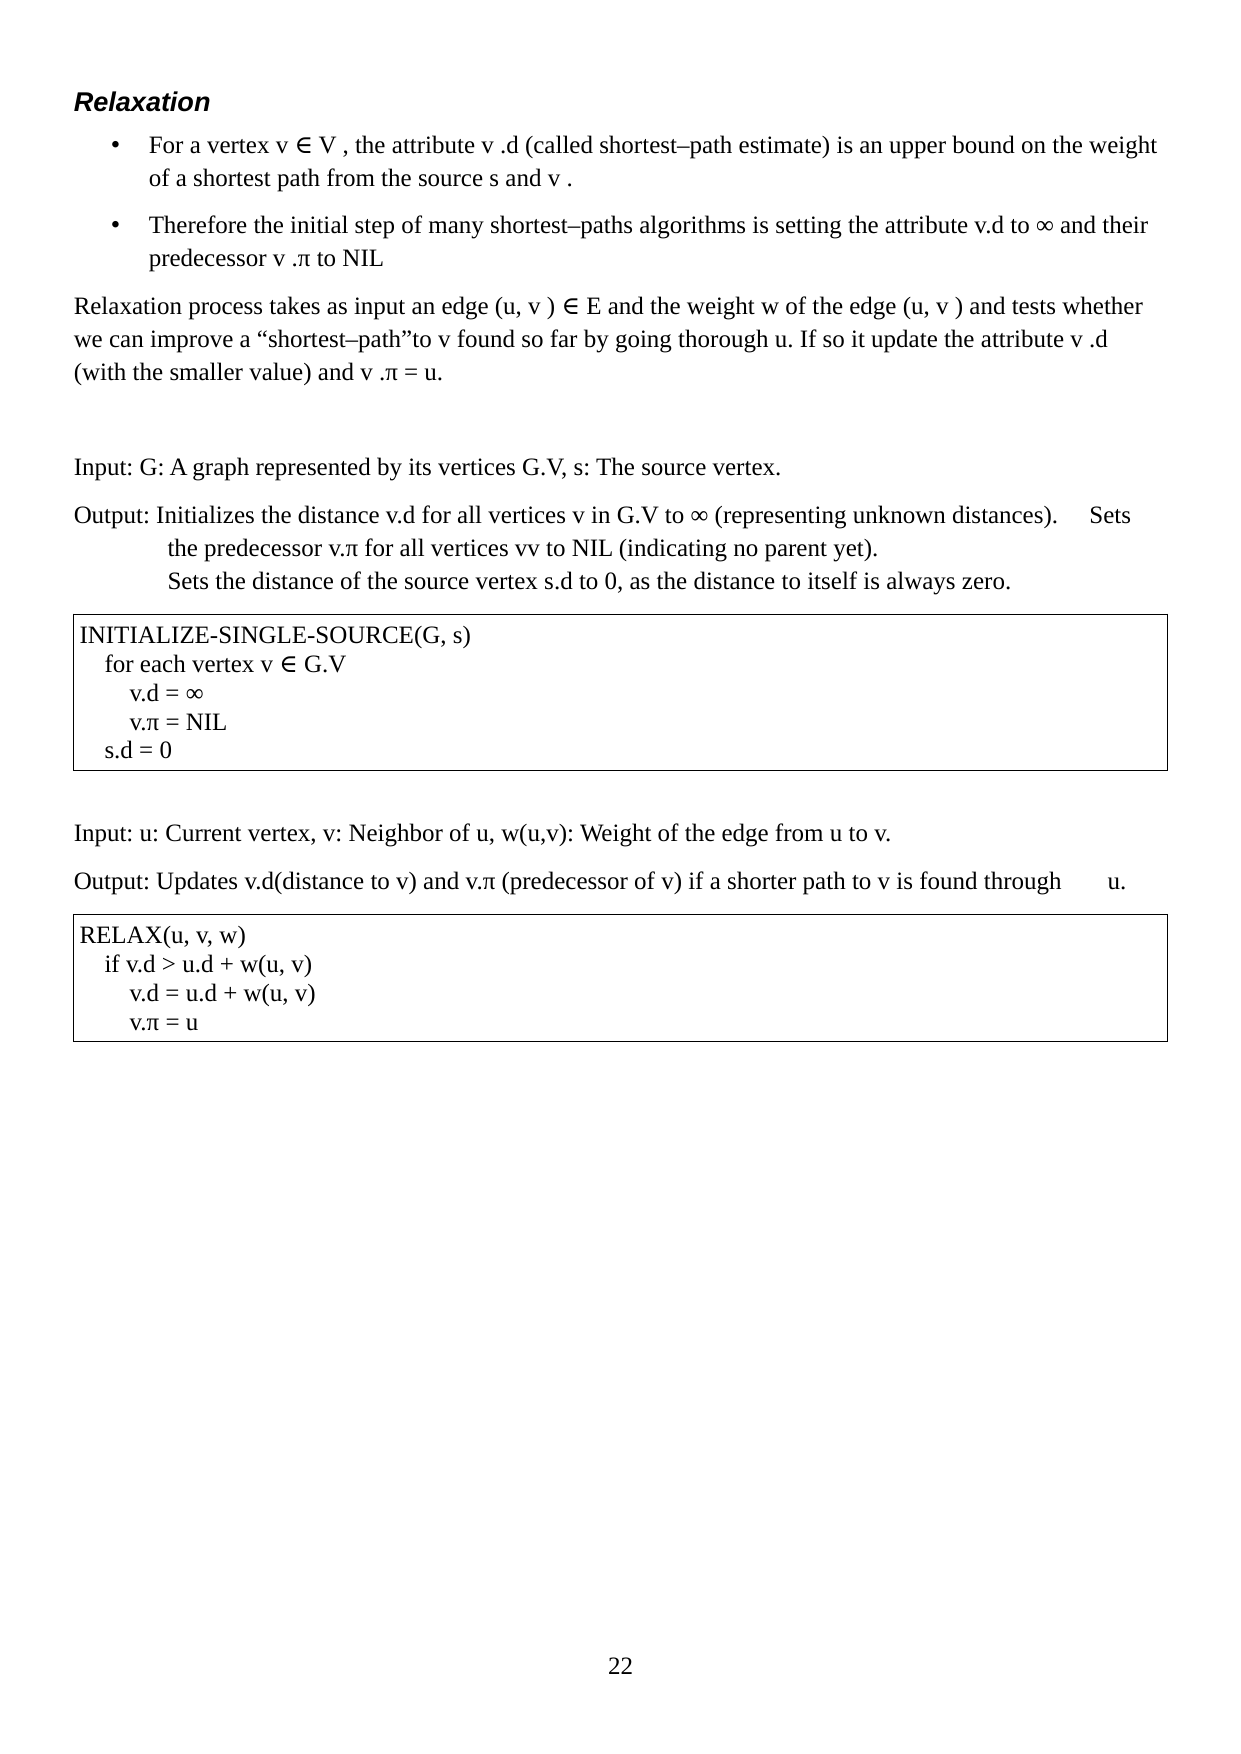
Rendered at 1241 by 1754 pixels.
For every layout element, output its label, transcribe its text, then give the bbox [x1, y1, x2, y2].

list For a vertex v ∈ V , the attribute v .d (called shortest–path estimate) is an upper bound on the weight of a shortest path from the source s and v . [111, 130, 1167, 192]
list Therefore the initial step of many shortest–paths algorithms is setting the attribute v.d to ∞ and their predecessor v .π to NIL [111, 210, 1167, 272]
text Relaxation process takes as input an edge (u, v ) ∈ E and the weight w of the edge (u, v ) and tests whether we can improve a “shortest–path”to v found so far by going thorough u. If so it update the attribute v .d (with the smaller value) and v .π = u. [73, 291, 1167, 386]
table_header RELAX(u, v, w) if v.d > u.d + w(u, v) v.d = u.d + w(u, v) v.π = u [74, 915, 1167, 1041]
text Input: G: A graph represented by its vertices G.V, s: The source vertex. [73, 452, 1167, 481]
text Output: Initializes the distance v.d for all vertices v in G.V to ∞ (representing unknown distances). Sets the predecessor v.π for all vertices vv to NIL (indicating no parent yet). Sets the distance of the source vertex s.d to 0, as the distance to itself is always zero. [73, 500, 1167, 595]
text Output: Updates v.d(distance to v) and v.π (predecessor of v) if a shorter path to v is found through u. [73, 866, 1167, 895]
table_header INITIALIZE-SINGLE-SOURCE(G, s) for each vertex v ∈ G.V v.d = ∞ v.π = NIL s.d = 0 [74, 615, 1167, 770]
subtitle Relaxation [73, 86, 1167, 117]
text Input: u: Current vertex, v: Neighbor of u, w(u,v): Weight of the edge from u to v. [73, 818, 1167, 847]
